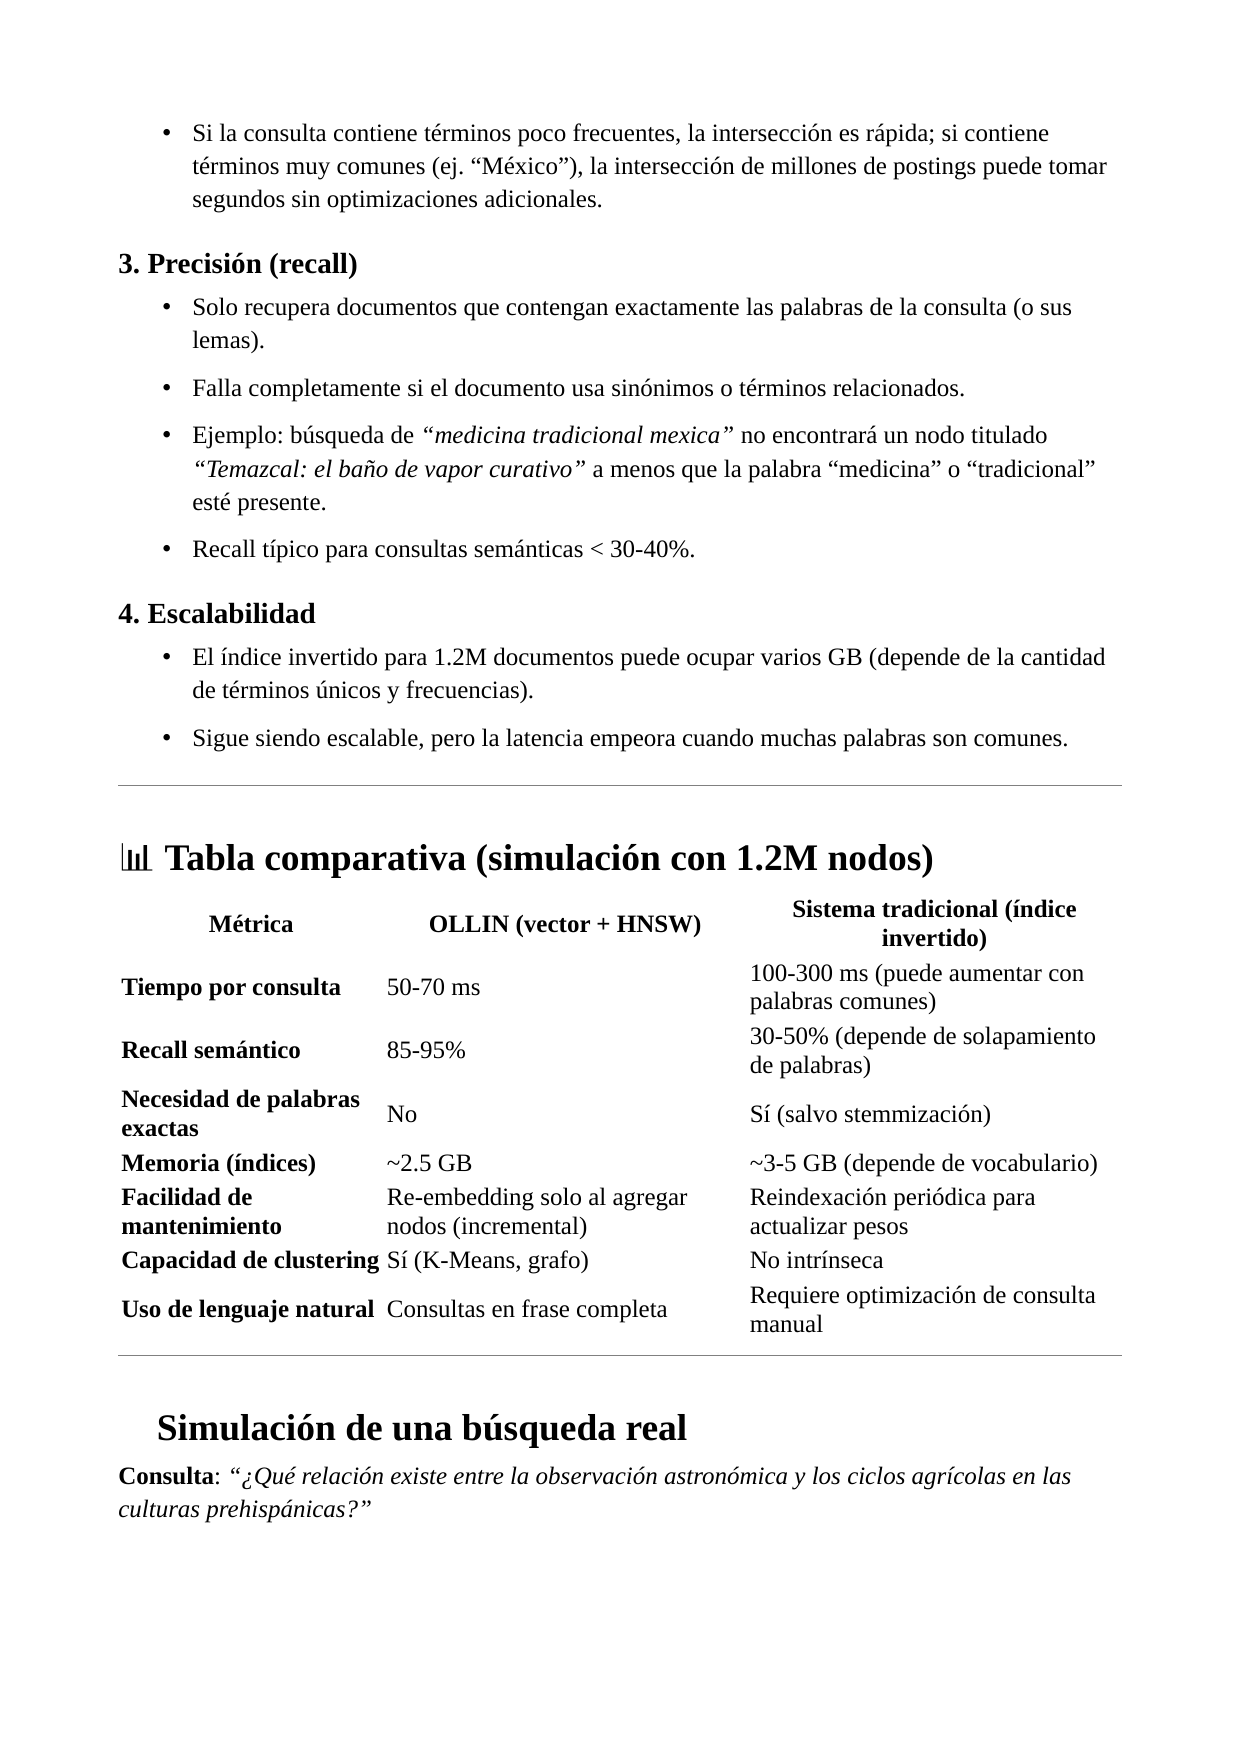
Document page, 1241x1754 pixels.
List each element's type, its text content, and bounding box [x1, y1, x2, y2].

table_cell Memoria (índices) [118, 1145, 384, 1179]
table_header Métrica [118, 891, 384, 955]
table_cell Recall semántico [118, 1018, 384, 1081]
text Consulta: “¿Qué relación existe entre la observación astronómica y los ciclos agrícolas en las culturas prehispánicas?” [118, 1461, 1122, 1523]
table_cell 30‑50% (depende de solapamiento de palabras) [747, 1018, 1122, 1081]
table_cell Requiere optimización de consulta manual [747, 1277, 1122, 1341]
list Ejemplo: búsqueda de “medicina tradicional mexica” no encontrará un nodo titulado “Temazcal: el baño de vapor curativo” a menos que la palabra “medicina” o “tradicional” esté presente. [162, 421, 1122, 515]
subtitle 4. Escalabilidad [118, 596, 1122, 630]
table_cell Necesidad de palabras exactas [118, 1081, 384, 1145]
list El índice invertido para 1.2M documentos puede ocupar varios GB (depende de la cantidad de términos únicos y frecuencias). [162, 642, 1122, 704]
table_cell ~2.5 GB [384, 1145, 747, 1179]
table_cell 85‑95% [384, 1018, 747, 1081]
table_cell Uso de lenguaje natural [118, 1277, 384, 1341]
table_header Sistema tradicional (índice invertido) [747, 891, 1122, 955]
table_cell Capacidad de clustering [118, 1243, 384, 1277]
table_cell Consultas en frase completa [384, 1277, 747, 1341]
table_cell Reindexación periódica para actualizar pesos [747, 1179, 1122, 1243]
table_cell Re‑embedding solo al agregar nodos (incremental) [384, 1179, 747, 1243]
list Recall típico para consultas semánticas < 30‑40%. [162, 534, 1122, 563]
table_header OLLIN (vector + HNSW) [384, 891, 747, 955]
table_cell ~3‑5 GB (depende de vocabulario) [747, 1145, 1122, 1179]
table_cell 50‑70 ms [384, 955, 747, 1018]
table_cell Sí (K‑Means, grafo) [384, 1243, 747, 1277]
list Sigue siendo escalable, pero la latencia empeora cuando muchas palabras son comunes. [162, 723, 1122, 752]
table_cell Sí (salvo stemmización) [747, 1081, 1122, 1145]
table_cell 100‑300 ms (puede aumentar con palabras comunes) [747, 955, 1122, 1018]
subtitle 📊 Tabla comparativa (simulación con 1.2M nodos) [118, 836, 1122, 879]
list Solo recupera documentos que contengan exactamente las palabras de la consulta (o sus lemas). [162, 292, 1122, 354]
table_cell Tiempo por consulta [118, 955, 384, 1018]
table_cell No [384, 1081, 747, 1145]
list Si la consulta contiene términos poco frecuentes, la intersección es rápida; si contiene términos muy comunes (ej. “México”), la intersección de millones de postings puede tomar segundos sin optimizaciones adicionales. [162, 118, 1122, 213]
table_cell Facilidad de mantenimiento [118, 1179, 384, 1243]
list Falla completamente si el documento usa sinónimos o términos relacionados. [162, 373, 1122, 402]
subtitle 3. Precisión (recall) [118, 246, 1122, 280]
table_cell No intrínseca [747, 1243, 1122, 1277]
subtitle 🧪 Simulación de una búsqueda real [118, 1406, 1122, 1449]
